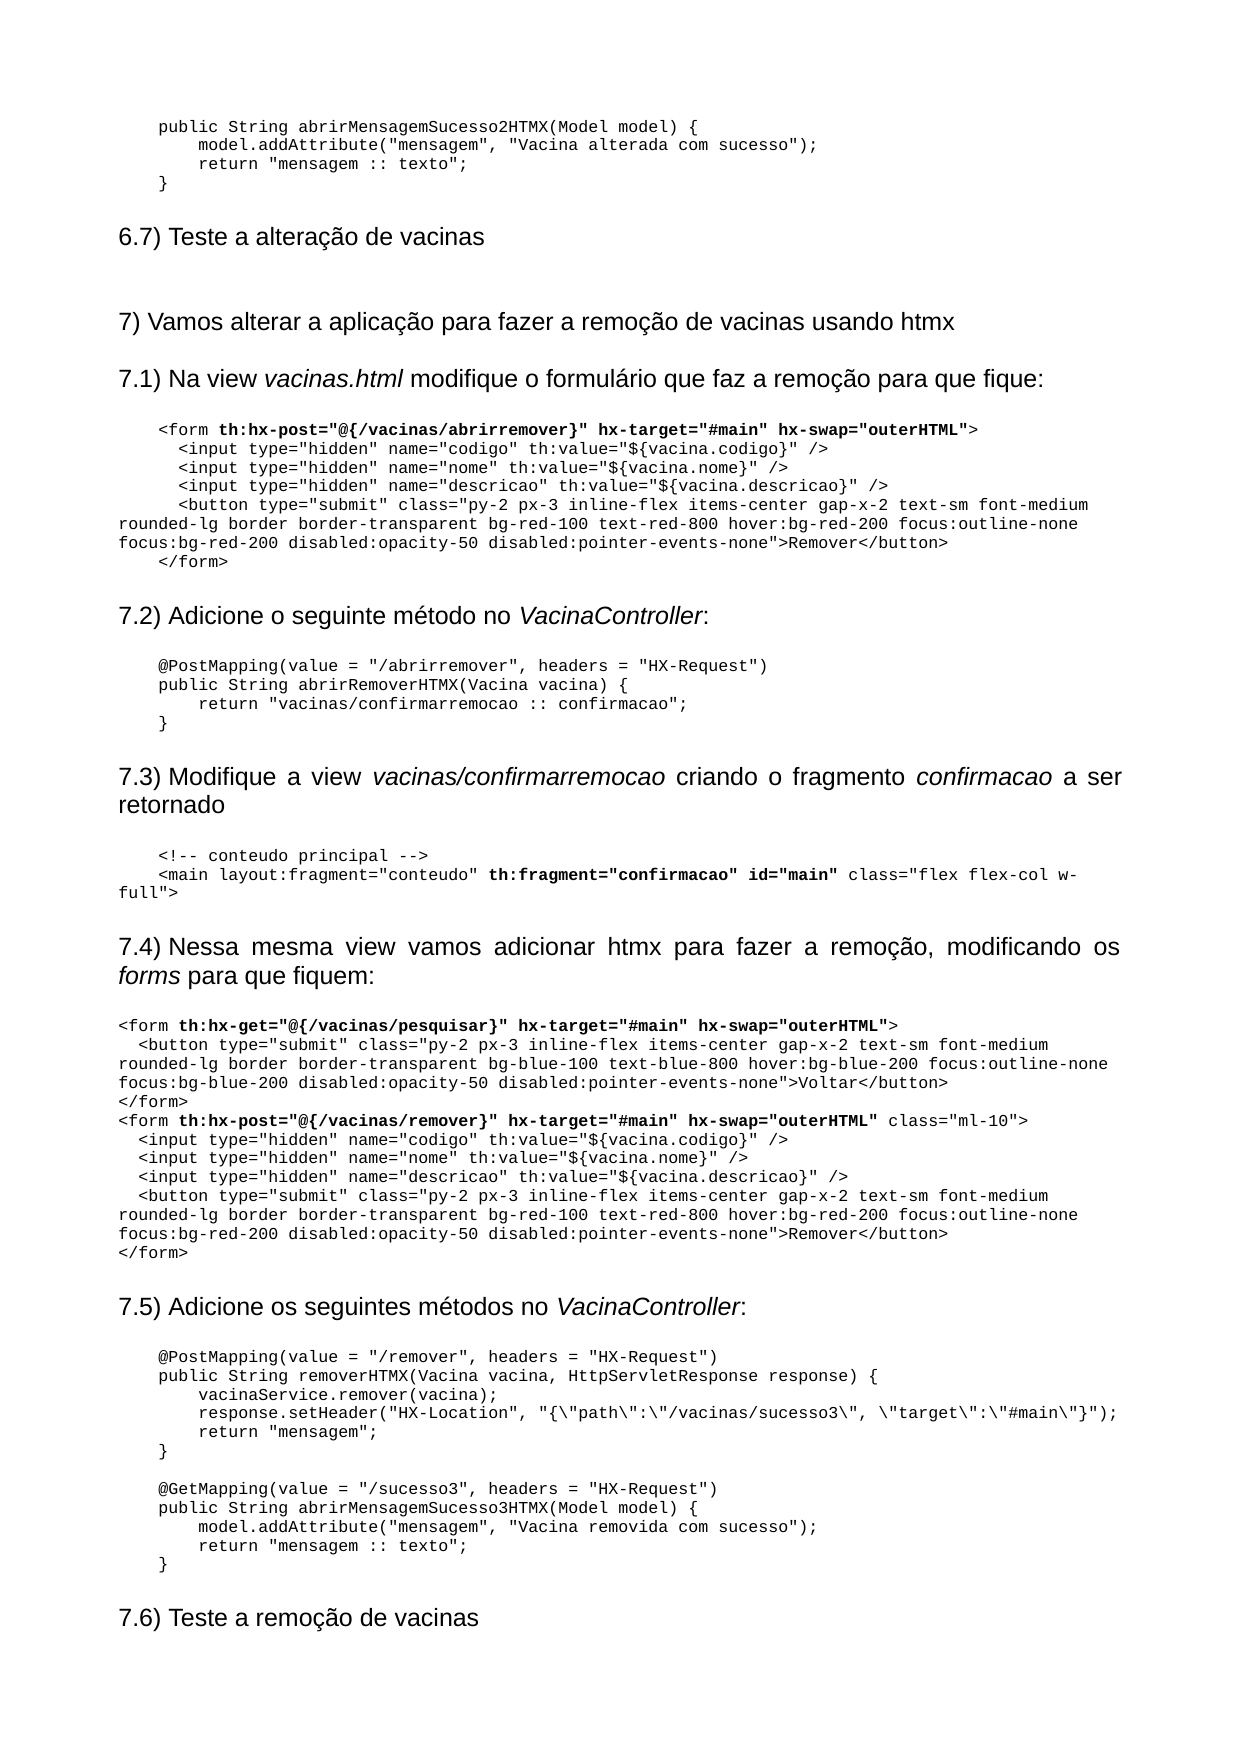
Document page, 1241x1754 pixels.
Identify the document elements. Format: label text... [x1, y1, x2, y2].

list Teste a alteração de vacinas [118, 222, 1122, 251]
list Na view vacinas.html modifique o formulário que faz a remoção para que fique: [118, 364, 1122, 393]
text } [118, 1556, 1122, 1575]
text } [118, 1443, 1122, 1462]
text <button type="submit" class="py-2 px-3 inline-flex items-center gap-x-2 text-sm font-medium rounded-lg border border-transparent bg-red-100 text-red-800 hover:bg-red-200 focus:outline-none focus:bg-red-200 disabled:opacity-50 disabled:pointer-events-none">Remover</button> [118, 1188, 1122, 1244]
text <form th:hx-post="@{/vacinas/abrirremover}" hx-target="#main" hx-swap="outerHTML"> [118, 421, 1122, 440]
text public String abrirMensagemSucesso2HTMX(Model model) { [118, 118, 1122, 137]
text @PostMapping(value = "/abrirremover", headers = "HX-Request") [118, 658, 1122, 677]
text vacinaService.remover(vacina); [118, 1386, 1122, 1405]
text } [118, 175, 1122, 193]
text public String abrirMensagemSucesso3HTMX(Model model) { [118, 1499, 1122, 1518]
text <input type="hidden" name="descricao" th:value="${vacina.descricao}" /> [118, 1169, 1122, 1188]
text } [118, 714, 1122, 733]
text return "vacinas/confirmarremocao :: confirmacao"; [118, 695, 1122, 714]
text public String abrirRemoverHTMX(Vacina vacina) { [118, 677, 1122, 695]
list Adicione o seguinte método no VacinaController: [118, 601, 1122, 629]
text response.setHeader("HX-Location", "{\"path\":\"/vacinas/sucesso3\", \"target\":\"#main\"}"); [118, 1405, 1122, 1424]
text </form> [118, 1093, 1122, 1112]
text public String removerHTMX(Vacina vacina, HttpServletResponse response) { [118, 1367, 1122, 1386]
text return "mensagem :: texto"; [118, 1537, 1122, 1556]
text <form th:hx-get="@{/vacinas/pesquisar}" hx-target="#main" hx-swap="outerHTML"> [118, 1018, 1122, 1037]
text model.addAttribute("mensagem", "Vacina alterada com sucesso"); [118, 137, 1122, 156]
text <input type="hidden" name="descricao" th:value="${vacina.descricao}" /> [118, 478, 1122, 497]
text <button type="submit" class="py-2 px-3 inline-flex items-center gap-x-2 text-sm font-medium rounded-lg border border-transparent bg-blue-100 text-blue-800 hover:bg-blue-200 focus:outline-none focus:bg-blue-200 disabled:opacity-50 disabled:pointer-events-none">Voltar</button> [118, 1037, 1122, 1093]
text <input type="hidden" name="codigo" th:value="${vacina.codigo}" /> [118, 1131, 1122, 1150]
list Vamos alterar a aplicação para fazer a remoção de vacinas usando htmx [118, 307, 1122, 336]
text </form> [118, 1244, 1122, 1263]
list Teste a remoção de vacinas [118, 1603, 1122, 1632]
text @PostMapping(value = "/remover", headers = "HX-Request") [118, 1348, 1122, 1367]
list Modifique a view vacinas/confirmarremocao criando o fragmento confirmacao a ser retornado [118, 761, 1122, 819]
text </form> [118, 553, 1122, 572]
text <!-- conteudo principal --> [118, 847, 1122, 866]
text <input type="hidden" name="nome" th:value="${vacina.nome}" /> [118, 1150, 1122, 1169]
text return "mensagem"; [118, 1424, 1122, 1443]
list Adicione os seguintes métodos no VacinaController: [118, 1291, 1122, 1320]
text <main layout:fragment="conteudo" th:fragment="confirmacao" id="main" class="flex flex-col w-full"> [118, 866, 1122, 904]
text <button type="submit" class="py-2 px-3 inline-flex items-center gap-x-2 text-sm font-medium rounded-lg border border-transparent bg-red-100 text-red-800 hover:bg-red-200 focus:outline-none focus:bg-red-200 disabled:opacity-50 disabled:pointer-events-none">Remover</button> [118, 497, 1122, 553]
text <form th:hx-post="@{/vacinas/remover}" hx-target="#main" hx-swap="outerHTML" class="ml-10"> [118, 1112, 1122, 1131]
list Nessa mesma view vamos adicionar htmx para fazer a remoção, modificando os forms para que fiquem: [118, 932, 1122, 990]
text return "mensagem :: texto"; [118, 156, 1122, 175]
text @GetMapping(value = "/sucesso3", headers = "HX-Request") [118, 1481, 1122, 1499]
text model.addAttribute("mensagem", "Vacina removida com sucesso"); [118, 1518, 1122, 1537]
text <input type="hidden" name="codigo" th:value="${vacina.codigo}" /> [118, 440, 1122, 459]
text <input type="hidden" name="nome" th:value="${vacina.nome}" /> [118, 459, 1122, 478]
